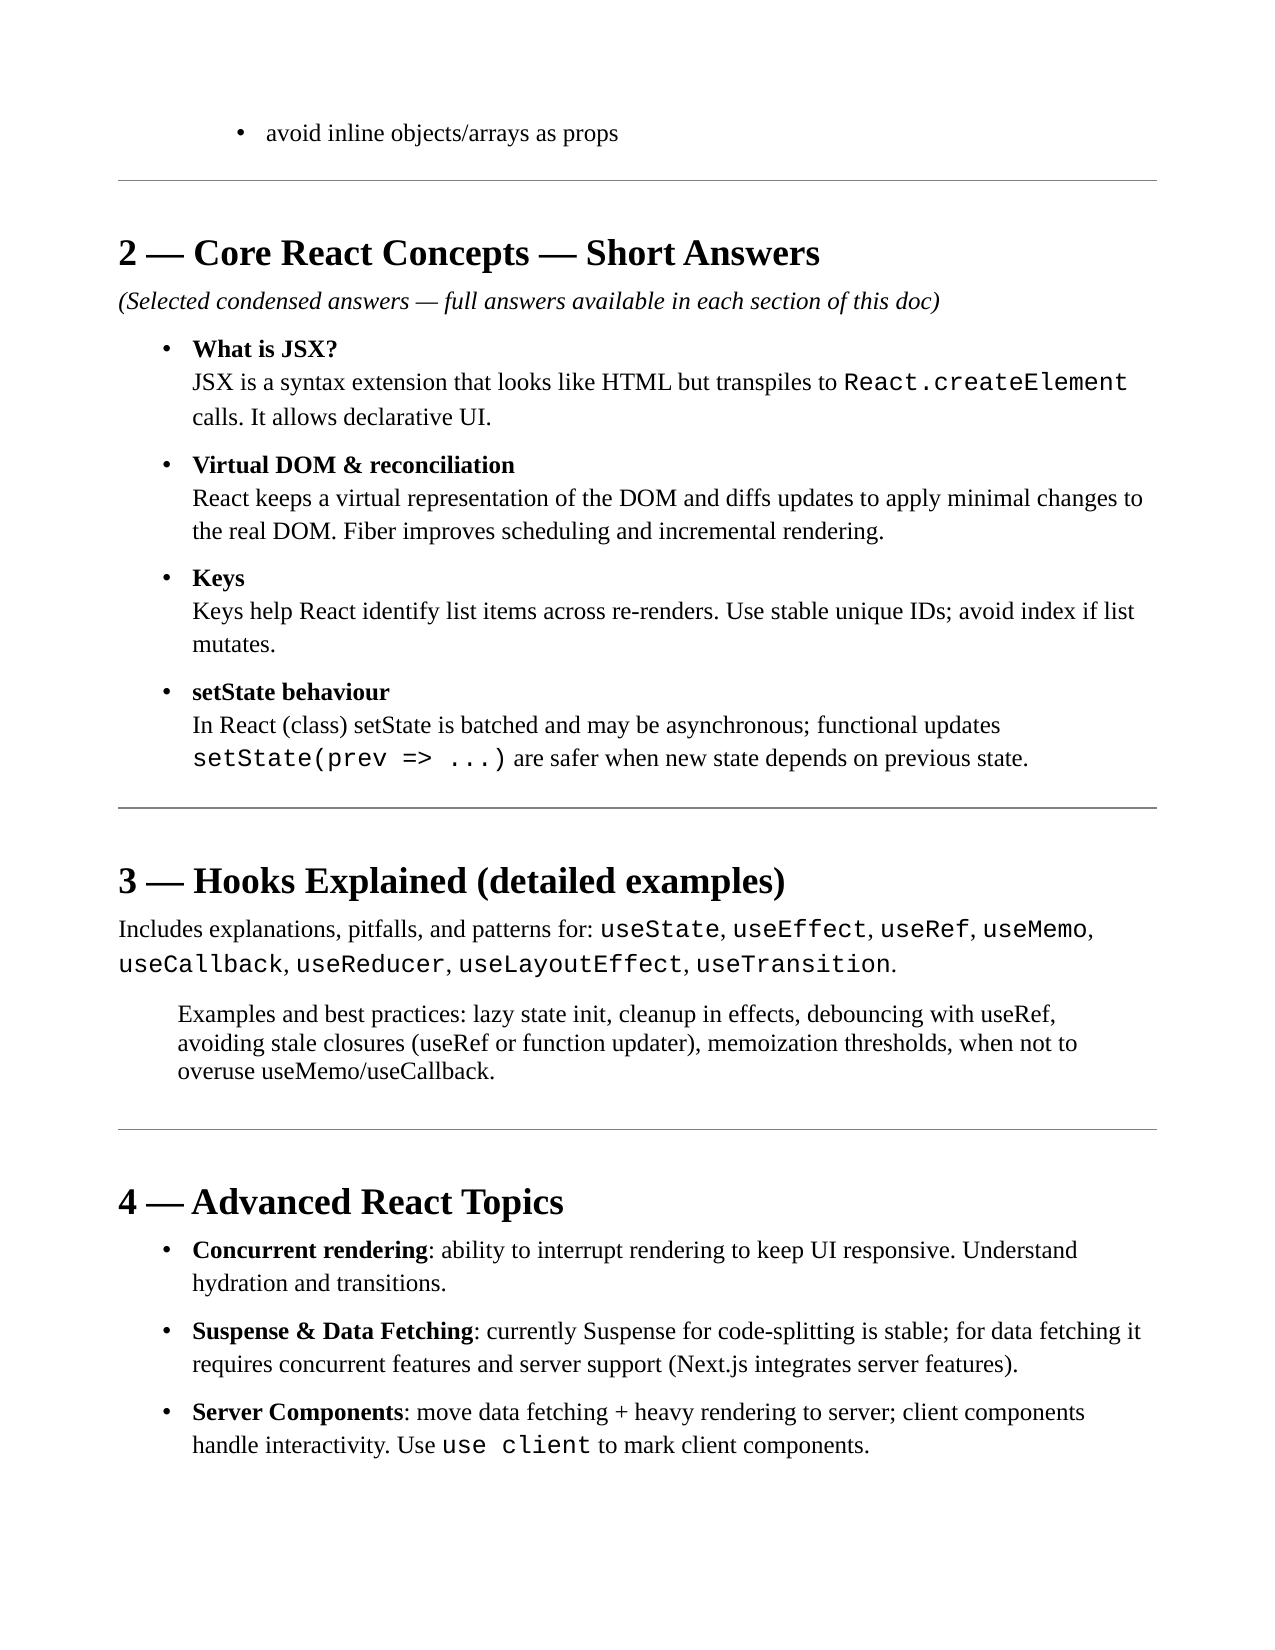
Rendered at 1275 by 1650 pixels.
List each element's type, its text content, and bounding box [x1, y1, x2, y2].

list Suspense & Data Fetching: currently Suspense for code-splitting is stable; for data fetching it requires concurrent features and server support (Next.js integrates server features). [162, 1316, 1157, 1378]
list What is JSX? JSX is a syntax extension that looks like HTML but transpiles to React.createElement calls. It allows declarative UI. [162, 334, 1157, 431]
list Virtual DOM & reconciliation React keeps a virtual representation of the DOM and diffs updates to apply minimal changes to the real DOM. Fiber improves scheduling and incremental rendering. [162, 450, 1157, 544]
list Keys Keys help React identify list items across re-renders. Use stable unique IDs; avoid index if list mutates. [162, 563, 1157, 658]
list Concurrent rendering: ability to interrupt rendering to keep UI responsive. Understand hydration and transitions. [162, 1235, 1157, 1297]
subtitle 4 — Advanced React Topics [118, 1180, 1157, 1223]
text (Selected condensed answers — full answers available in each section of this doc) [118, 286, 1157, 315]
text Includes explanations, pitfalls, and patterns for: useState, useEffect, useRef, useMemo, useCallback, useReducer, useLayoutEffect, useTransition. [118, 914, 1157, 980]
subtitle 2 — Core React Concepts — Short Answers [118, 231, 1157, 274]
list avoid inline objects/arrays as props [236, 118, 1157, 147]
text Examples and best practices: lazy state init, cleanup in effects, debouncing with useRef, avoiding stale closures (useRef or function updater), memoization thresholds, when not to overuse useMemo/useCallback. [177, 999, 1098, 1085]
list setState behaviour In React (class) setState is batched and may be asynchronous; functional updates setState(prev => ...) are safer when new state depends on previous state. [162, 677, 1157, 774]
list Server Components: move data fetching + heavy rendering to server; client components handle interactivity. Use use client to mark client components. [162, 1397, 1157, 1461]
subtitle 3 — Hooks Explained (detailed examples) [118, 858, 1157, 901]
